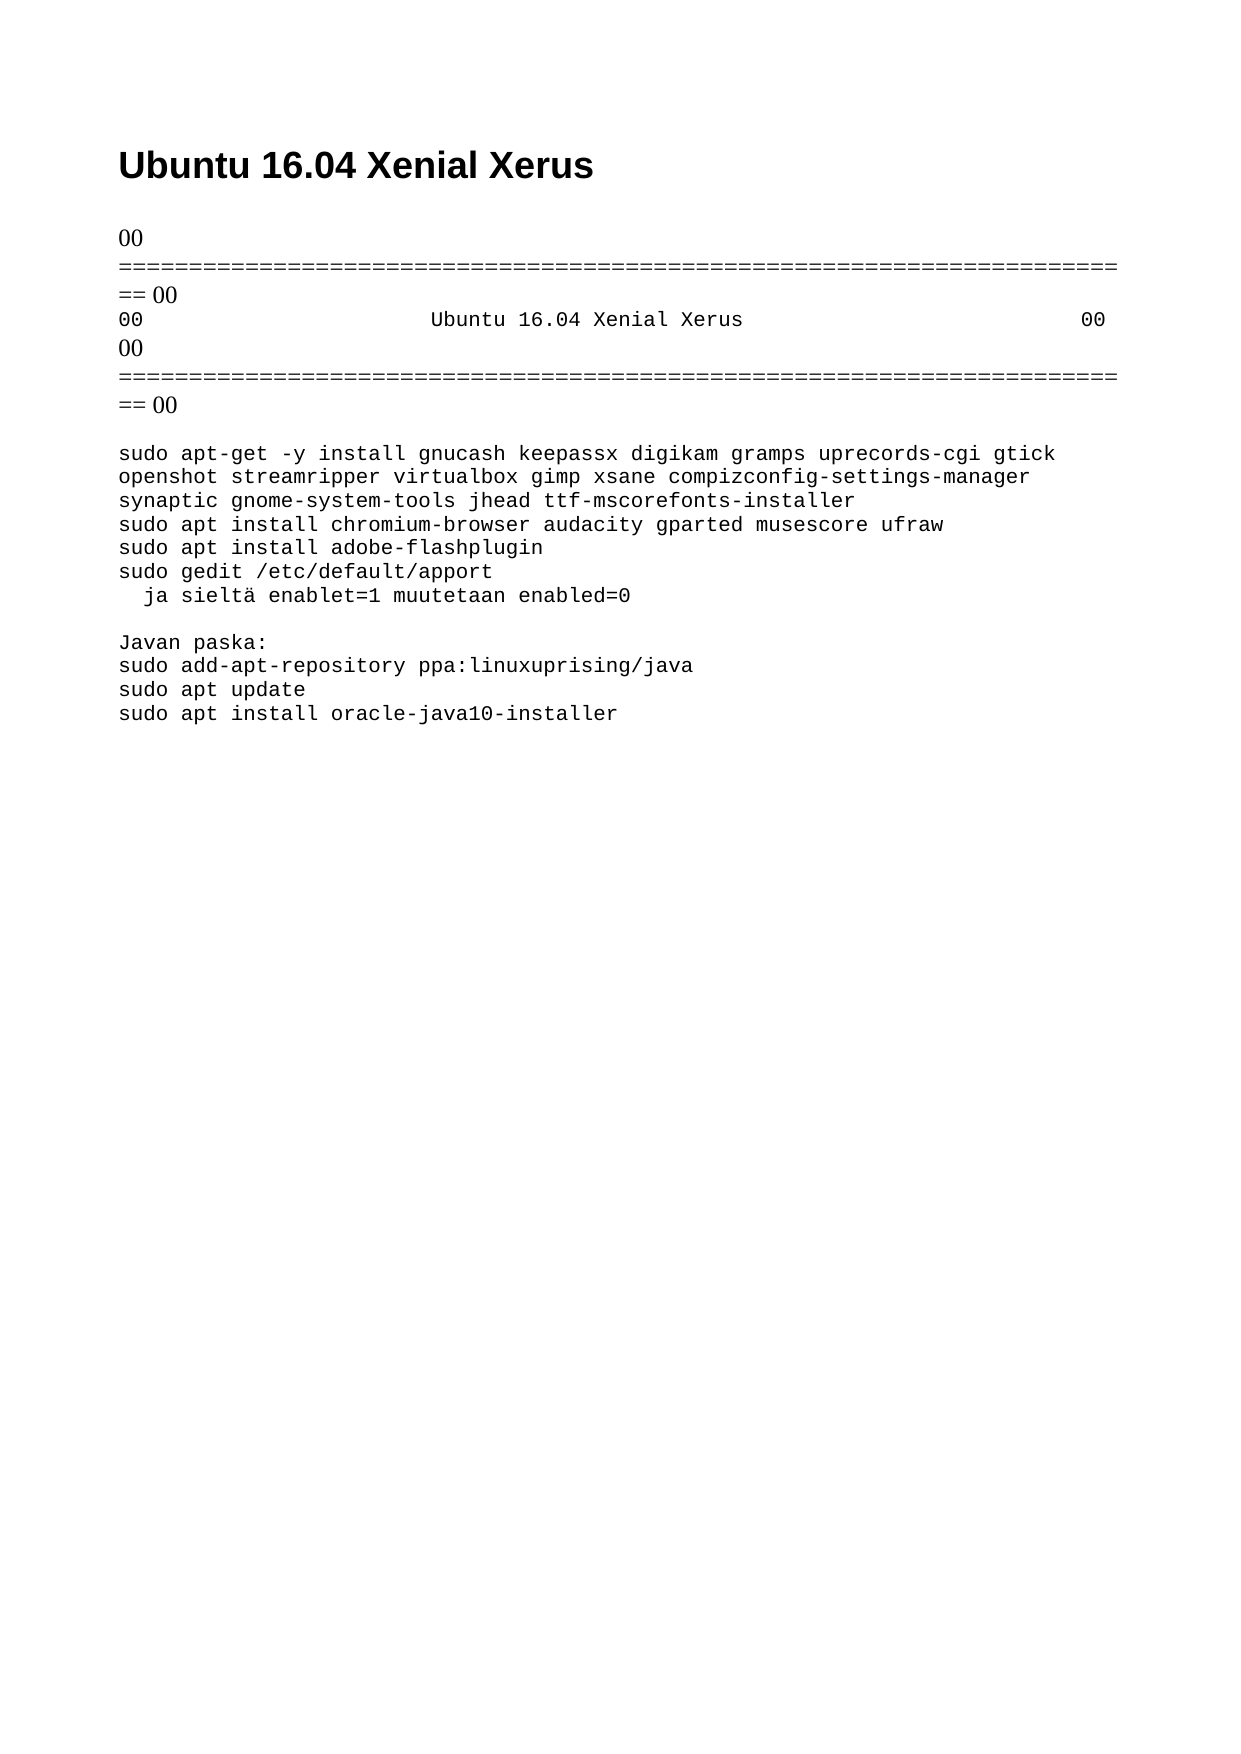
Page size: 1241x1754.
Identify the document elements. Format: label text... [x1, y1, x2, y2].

text sudo apt-get -y install gnucash keepassx digikam gramps uprecords-cgi gtick openshot streamripper virtualbox gimp xsane compizconfig-settings-manager synaptic gnome-system-tools jhead ttf-mscorefonts-installer [118, 443, 1122, 514]
text sudo apt install chromium-browser audacity gparted musescore ufraw [118, 514, 1122, 537]
text sudo apt install adobe-flashplugin [118, 537, 1122, 561]
text sudo gedit /etc/default/apport [118, 561, 1122, 584]
text sudo apt update [118, 679, 1122, 703]
text sudo apt install oracle-java10-installer [118, 703, 1122, 726]
text sudo add-apt-repository ppa:linuxuprising/java [118, 656, 1122, 679]
text 00 Ubuntu 16.04 Xenial Xerus 00 [118, 309, 1122, 333]
subtitle Ubuntu 16.04 Xenial Xerus [118, 143, 1122, 187]
text 00 ========================================================================= 00 [118, 223, 1122, 309]
text Javan paska: [118, 632, 1122, 656]
text ja sieltä enablet=1 muutetaan enabled=0 [118, 584, 1122, 608]
text 00 ========================================================================= 00 [118, 333, 1122, 419]
